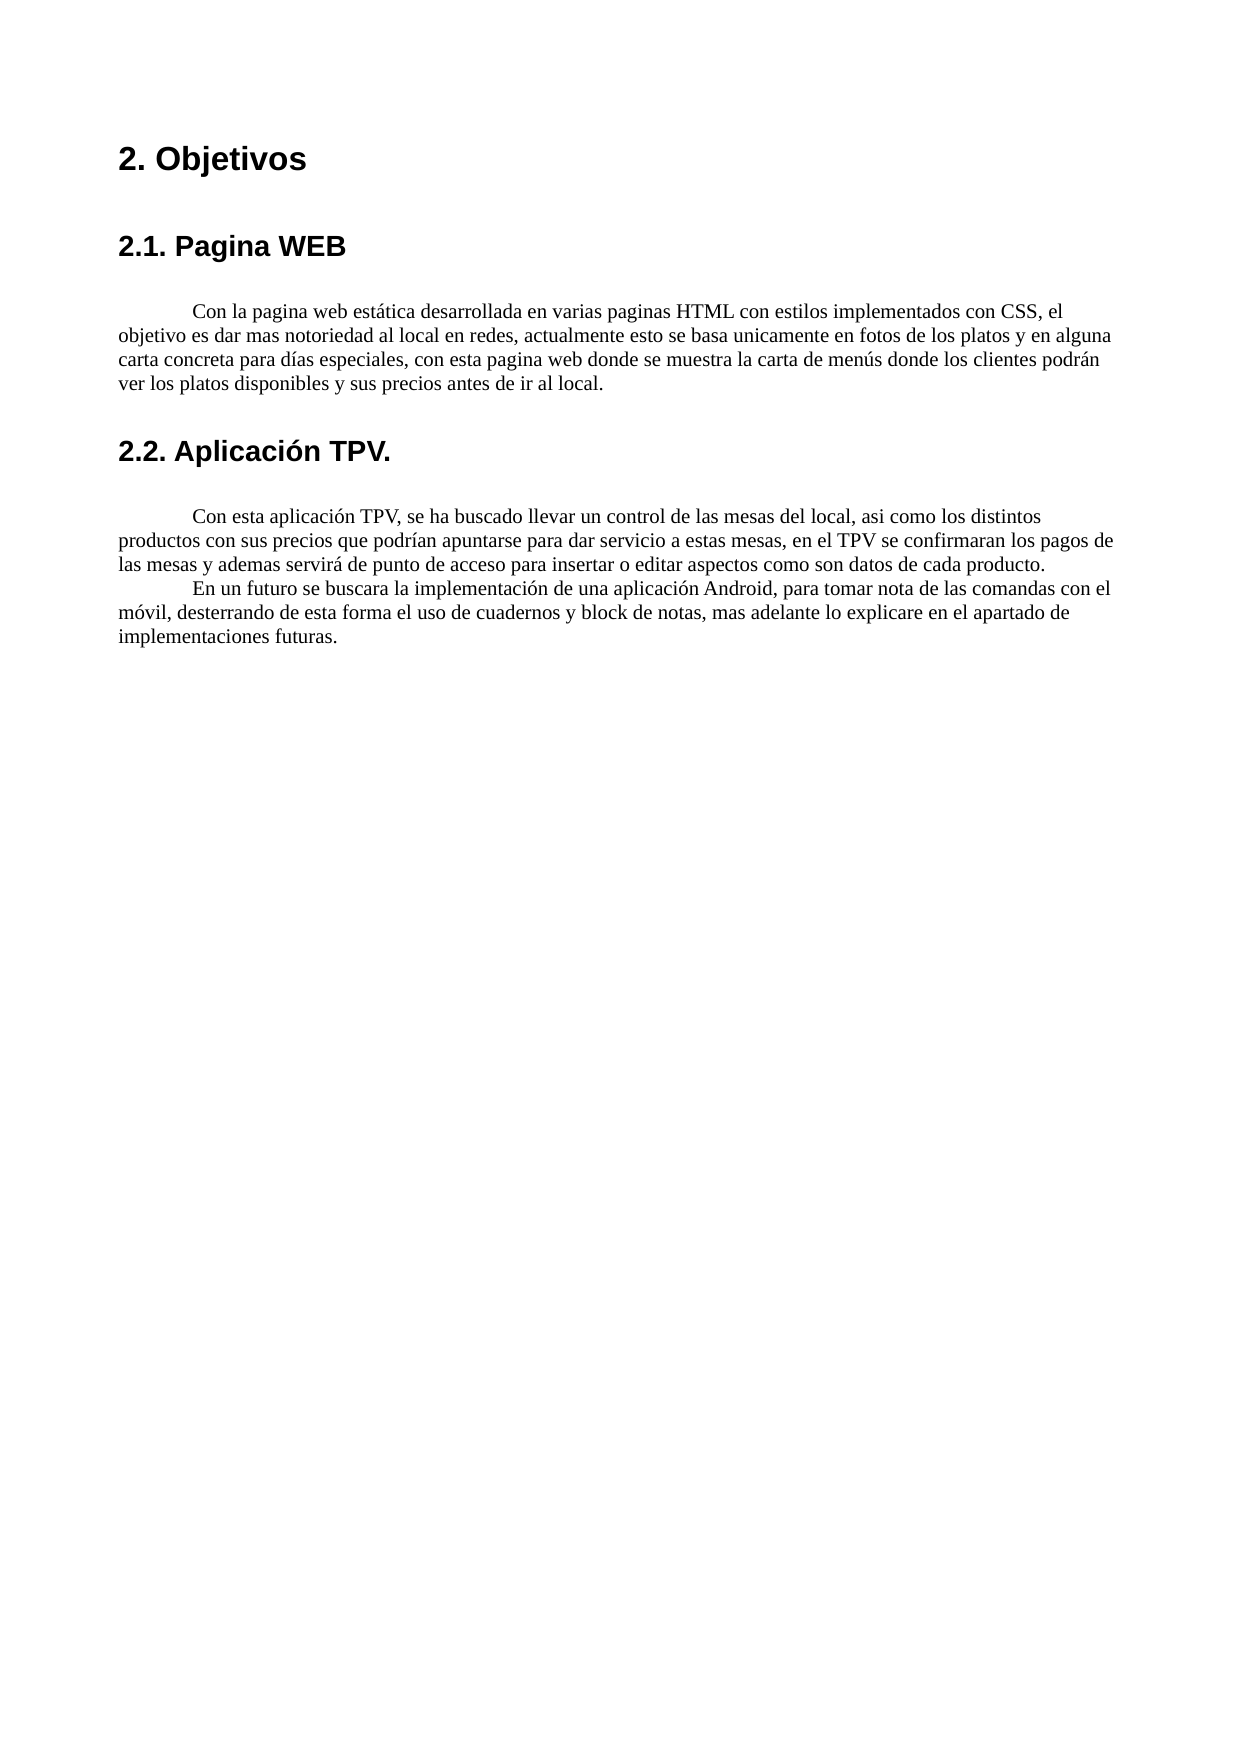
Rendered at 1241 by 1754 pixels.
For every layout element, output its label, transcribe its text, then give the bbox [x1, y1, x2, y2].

text En un futuro se buscara la implementación de una aplicación Android, para tomar nota de las comandas con el móvil, desterrando de esta forma el uso de cuadernos y block de notas, mas adelante lo explicare en el apartado de implementaciones futuras. [118, 576, 1122, 648]
text Con la pagina web estática desarrollada en varias paginas HTML con estilos implementados con CSS, el objetivo es dar mas notoriedad al local en redes, actualmente esto se basa unicamente en fotos de los platos y en alguna carta concreta para días especiales, con esta pagina web donde se muestra la carta de menús donde los clientes podrán ver los platos disponibles y sus precios antes de ir al local. [118, 299, 1122, 395]
text Con esta aplicación TPV, se ha buscado llevar un control de las mesas del local, asi como los distintos productos con sus precios que podrían apuntarse para dar servicio a estas mesas, en el TPV se confirmaran los pagos de las mesas y ademas servirá de punto de acceso para insertar o editar aspectos como son datos de cada producto. [118, 504, 1122, 576]
subtitle 2.2. Aplicación TPV. [118, 433, 1122, 467]
subtitle 2. Objetivos [118, 139, 1122, 177]
subtitle 2.1. Pagina WEB [118, 228, 1122, 262]
